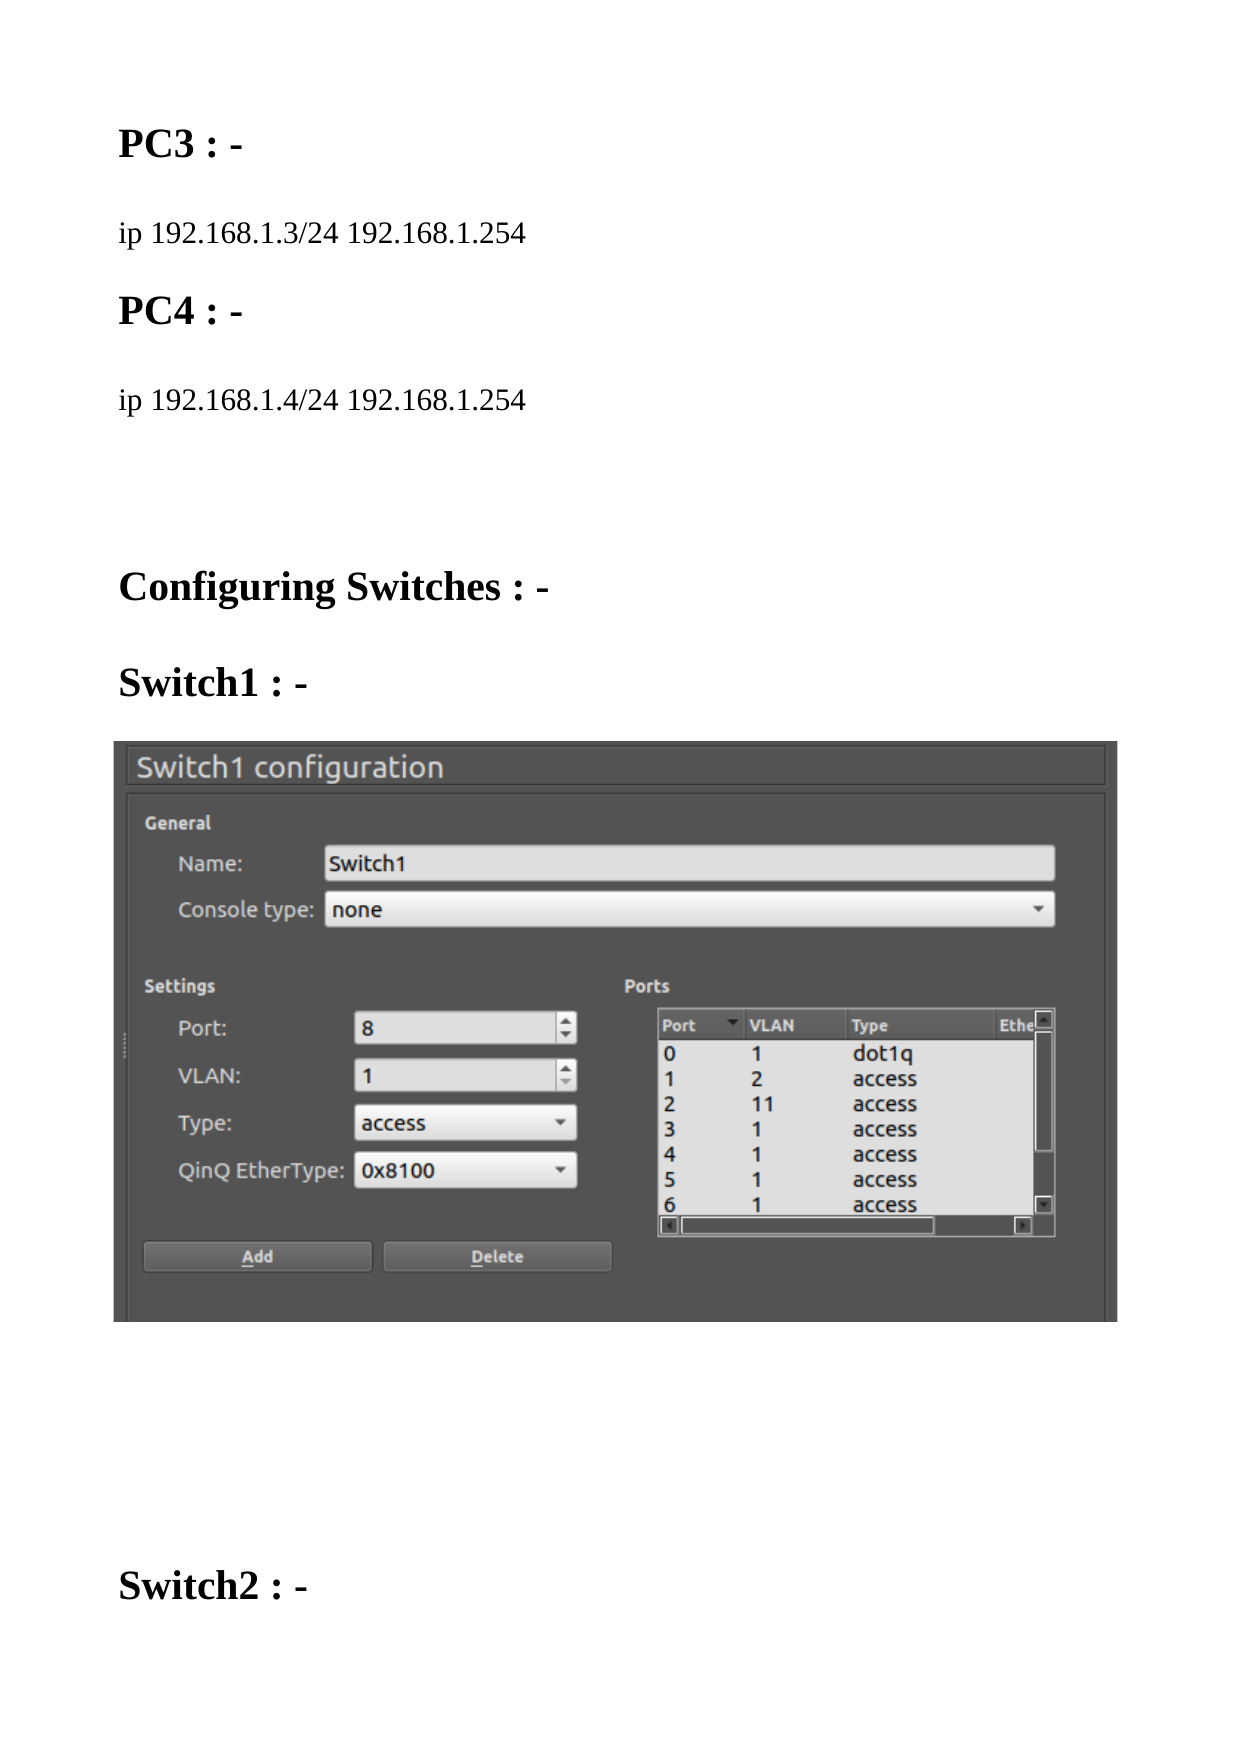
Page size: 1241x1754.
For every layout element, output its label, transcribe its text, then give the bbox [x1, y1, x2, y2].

text Configuring Switches : - [118, 561, 1122, 609]
text Switch2 : - [118, 1561, 1122, 1609]
text ip 192.168.1.4/24 192.168.1.254 [118, 382, 1122, 418]
text Switch1 : - [118, 657, 1122, 705]
text ip 192.168.1.3/24 192.168.1.254 [118, 214, 1122, 250]
text PC3 : - [118, 118, 1122, 166]
picture [113, 741, 1118, 1322]
text PC4 : - [118, 286, 1122, 334]
